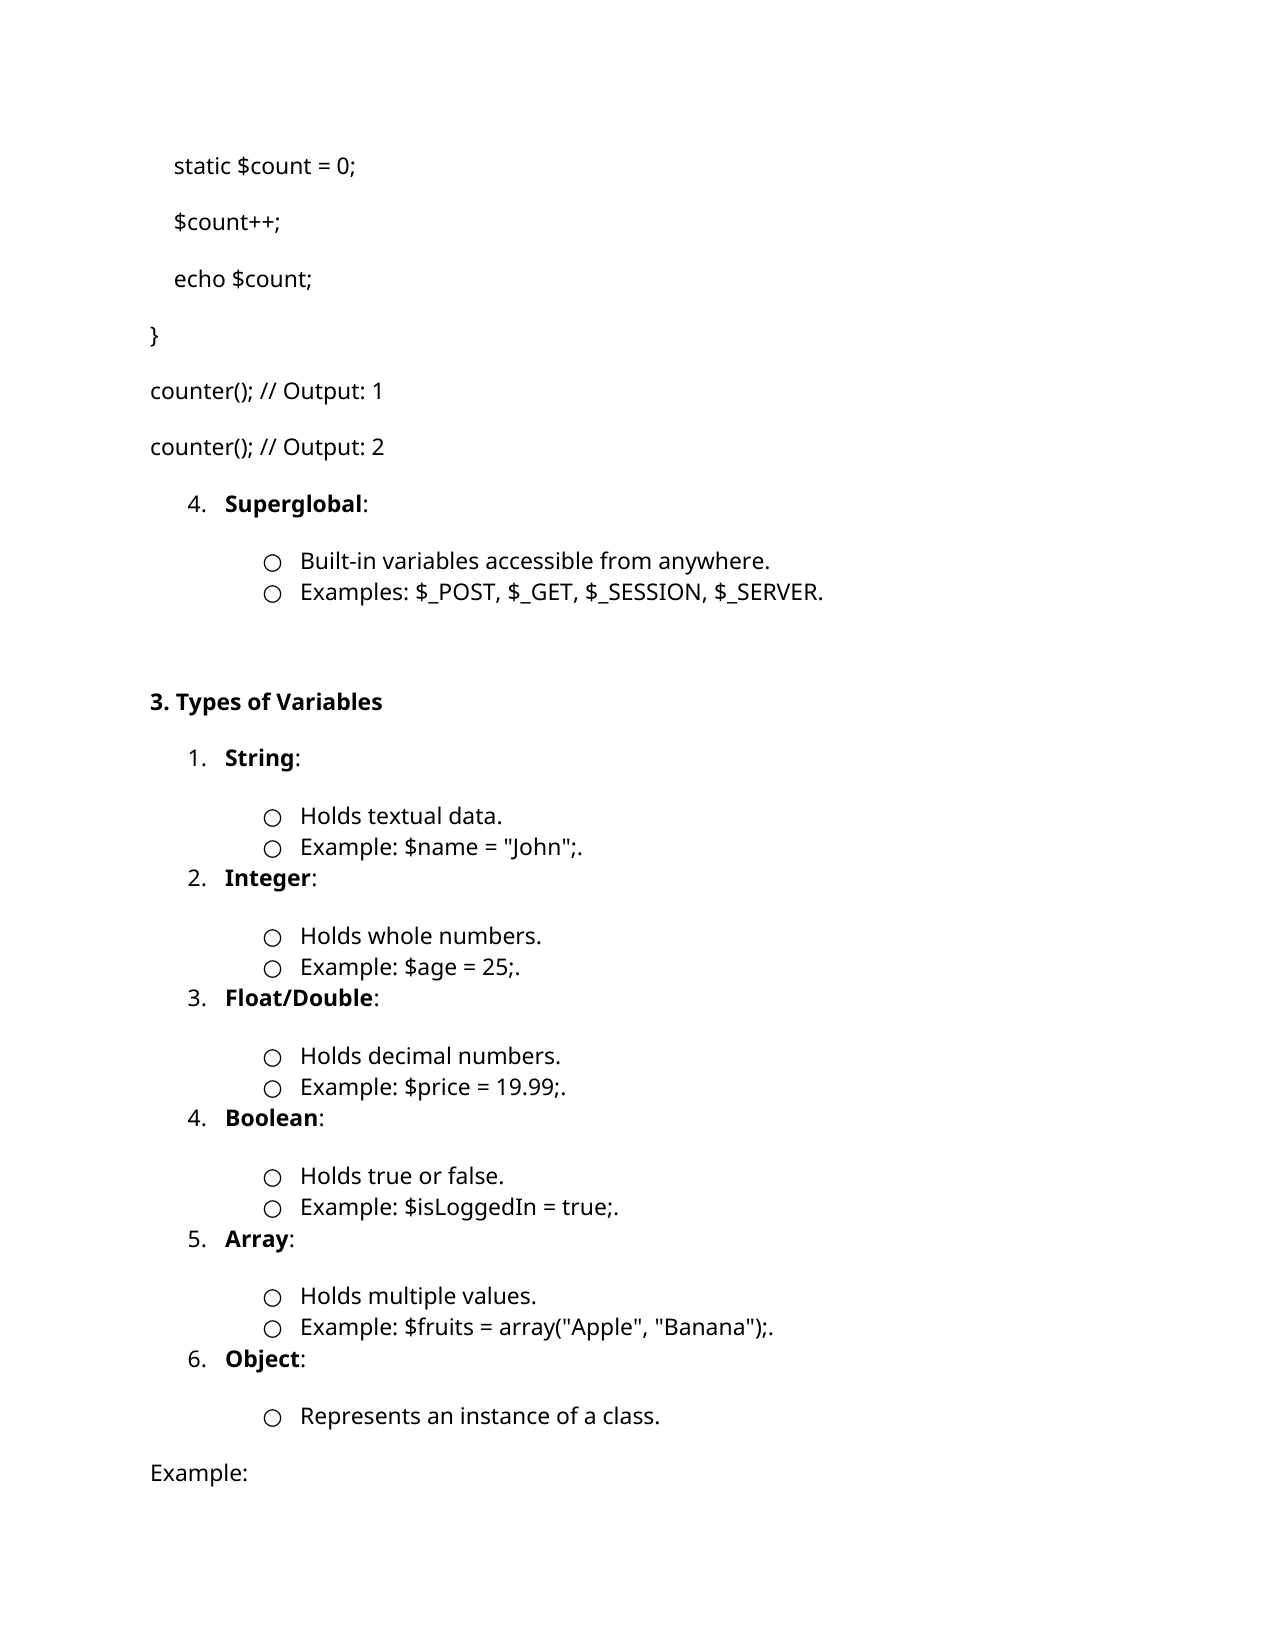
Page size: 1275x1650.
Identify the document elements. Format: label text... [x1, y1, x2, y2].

text } [150, 319, 1125, 350]
text counter(); // Output: 1 [150, 375, 1125, 406]
text echo $count; [150, 262, 1125, 294]
list Examples: $_POST, $_GET, $_SESSION, $_SERVER. [262, 576, 1125, 608]
list Array: [187, 1222, 1125, 1280]
subtitle 3. Types of Variables [150, 686, 1125, 717]
list Float/Double: [187, 982, 1125, 1040]
list Integer: [187, 862, 1125, 920]
text static $count = 0; [150, 150, 1125, 181]
list Holds true or false. [262, 1160, 1125, 1191]
list Object: [187, 1343, 1125, 1400]
list Example: $isLoggedIn = true;. [262, 1191, 1125, 1222]
list Example: $age = 25;. [262, 951, 1125, 982]
list Holds whole numbers. [262, 920, 1125, 951]
list Holds multiple values. [262, 1280, 1125, 1311]
list Example: $fruits = array("Apple", "Banana");. [262, 1311, 1125, 1343]
list String: [187, 742, 1125, 800]
text $count++; [150, 206, 1125, 237]
list Built-in variables accessible from anywhere. [262, 545, 1125, 576]
text Example: [150, 1456, 1125, 1488]
list Example: $name = "John";. [262, 831, 1125, 862]
list Holds textual data. [262, 800, 1125, 831]
text counter(); // Output: 2 [150, 431, 1125, 462]
list Represents an instance of a class. [262, 1400, 1125, 1431]
list Boolean: [187, 1102, 1125, 1160]
list Holds decimal numbers. [262, 1040, 1125, 1071]
list Superglobal: [187, 487, 1125, 545]
list Example: $price = 19.99;. [262, 1071, 1125, 1102]
